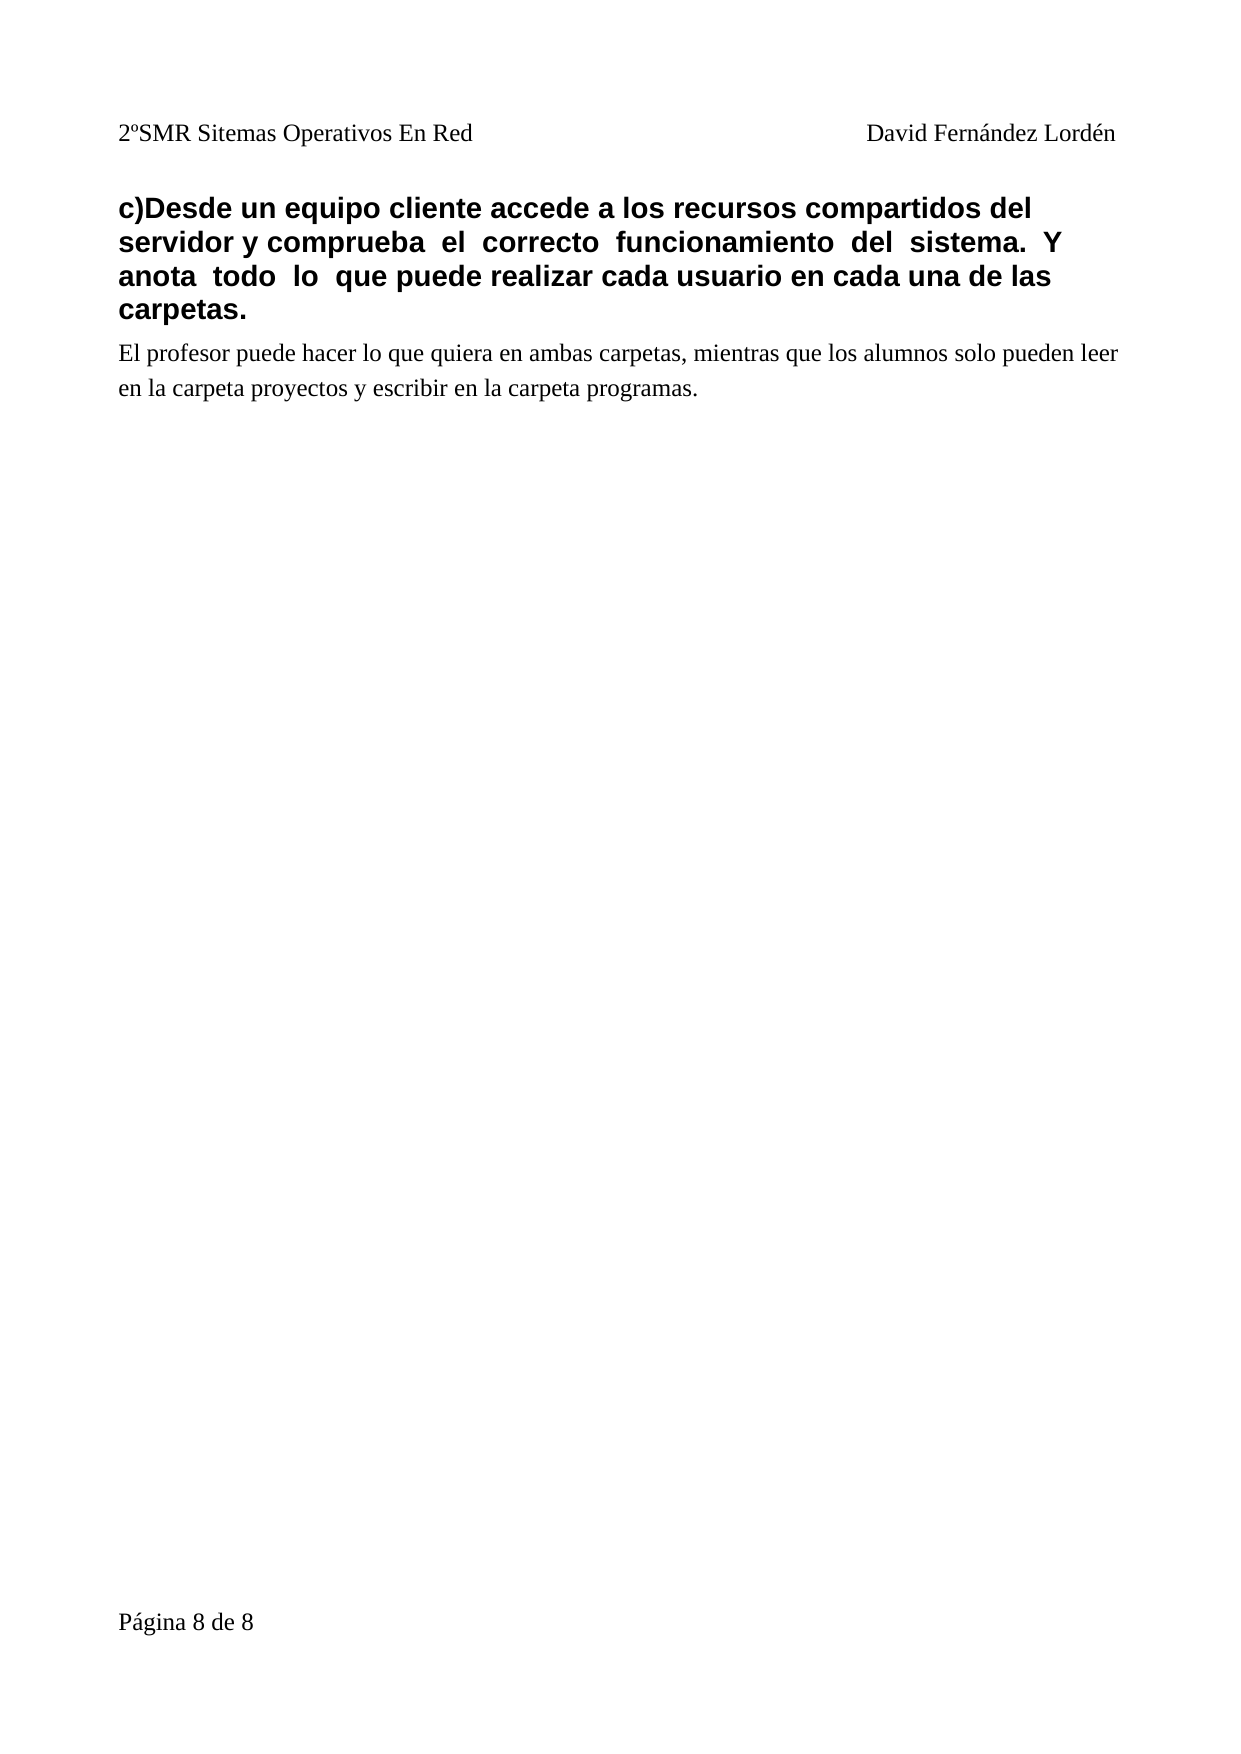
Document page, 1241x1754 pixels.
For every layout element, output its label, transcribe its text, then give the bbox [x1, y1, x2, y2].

text El profesor puede hacer lo que quiera en ambas carpetas, mientras que los alumnos solo pueden leer en la carpeta proyectos y escribir en la carpeta programas. [118, 338, 1122, 402]
subtitle c)Desde un equipo cliente accede a los recursos compartidos del servidor y comprueba el correcto funcionamiento del sistema. Y anota todo lo que puede realizar cada usuario en cada una de las carpetas. [118, 191, 1122, 326]
